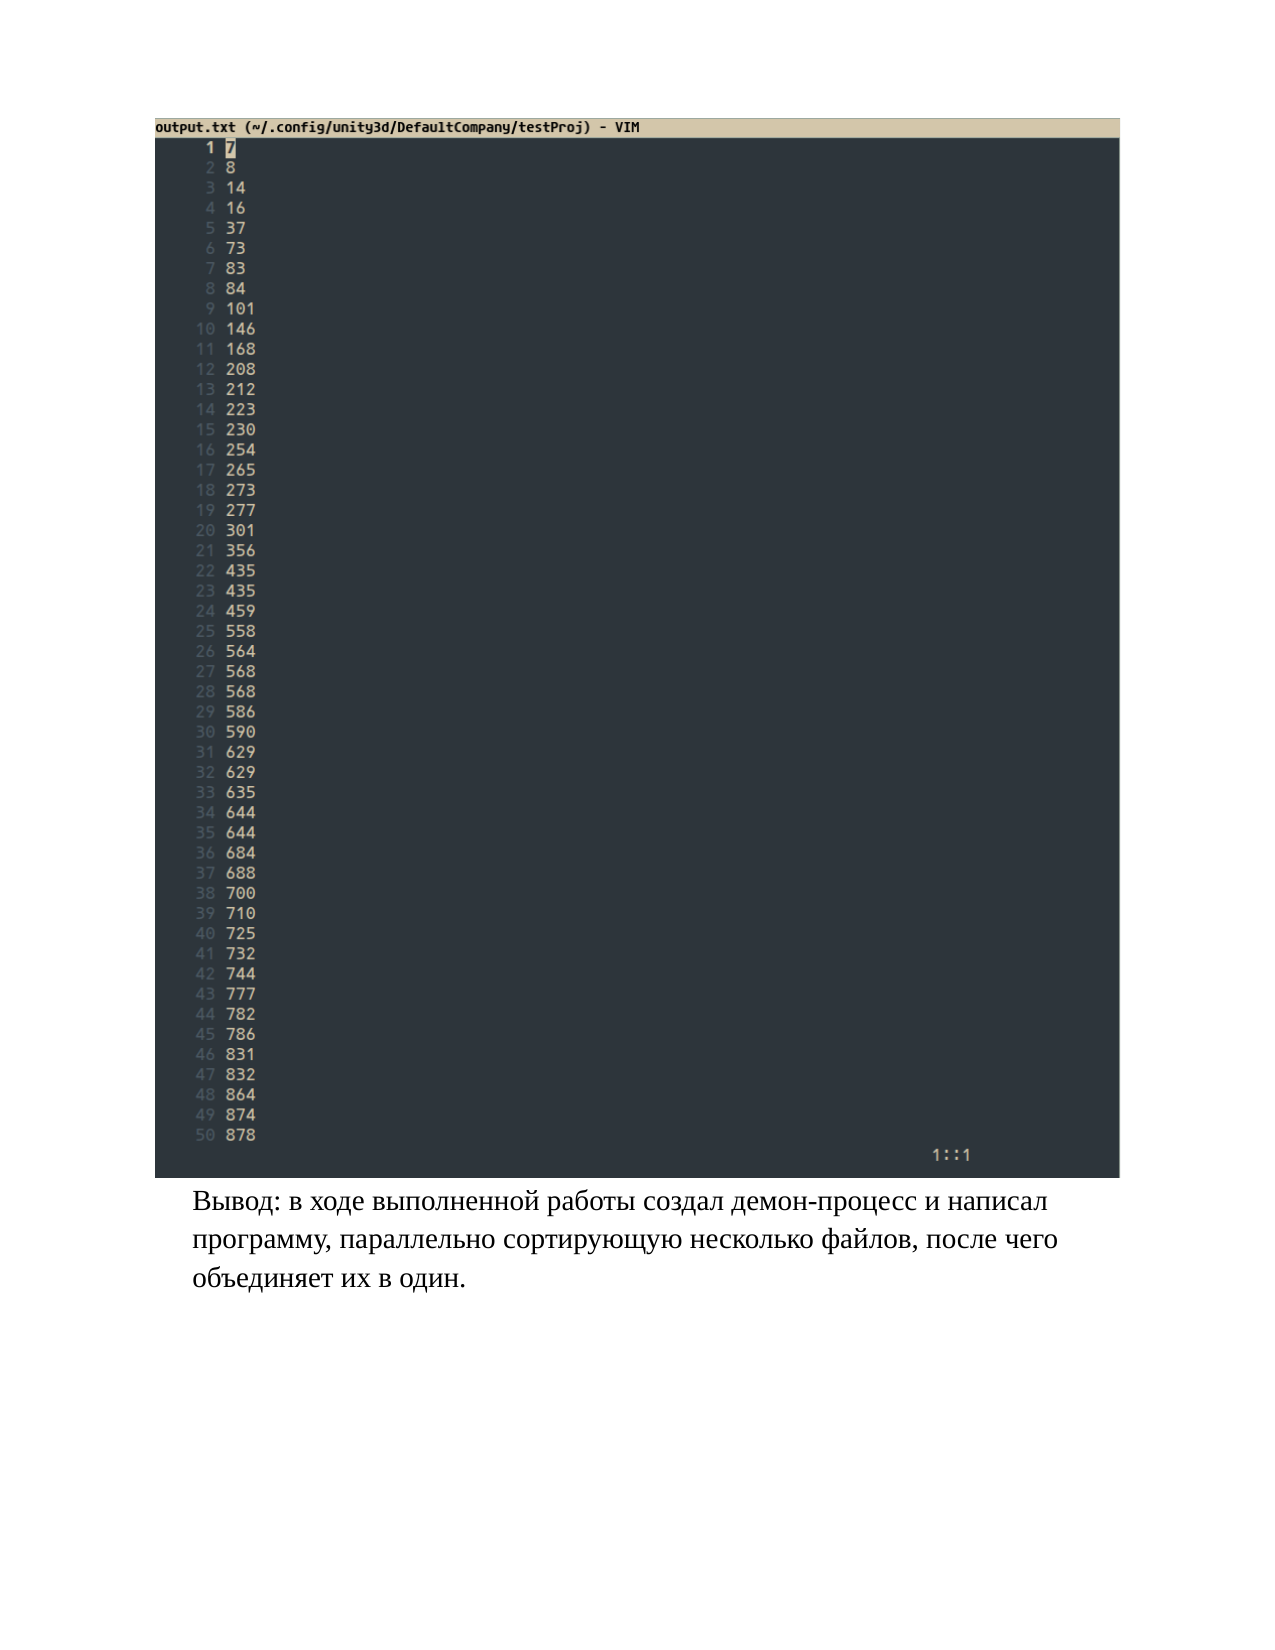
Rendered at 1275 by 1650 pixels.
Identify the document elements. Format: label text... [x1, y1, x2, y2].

picture [155, 118, 1121, 1178]
text Вывод: в ходе выполненной работы создал демон-процесс и написал программу, параллельно сортирующую несколько файлов, после чего объединяет их в один. [192, 118, 1157, 1293]
